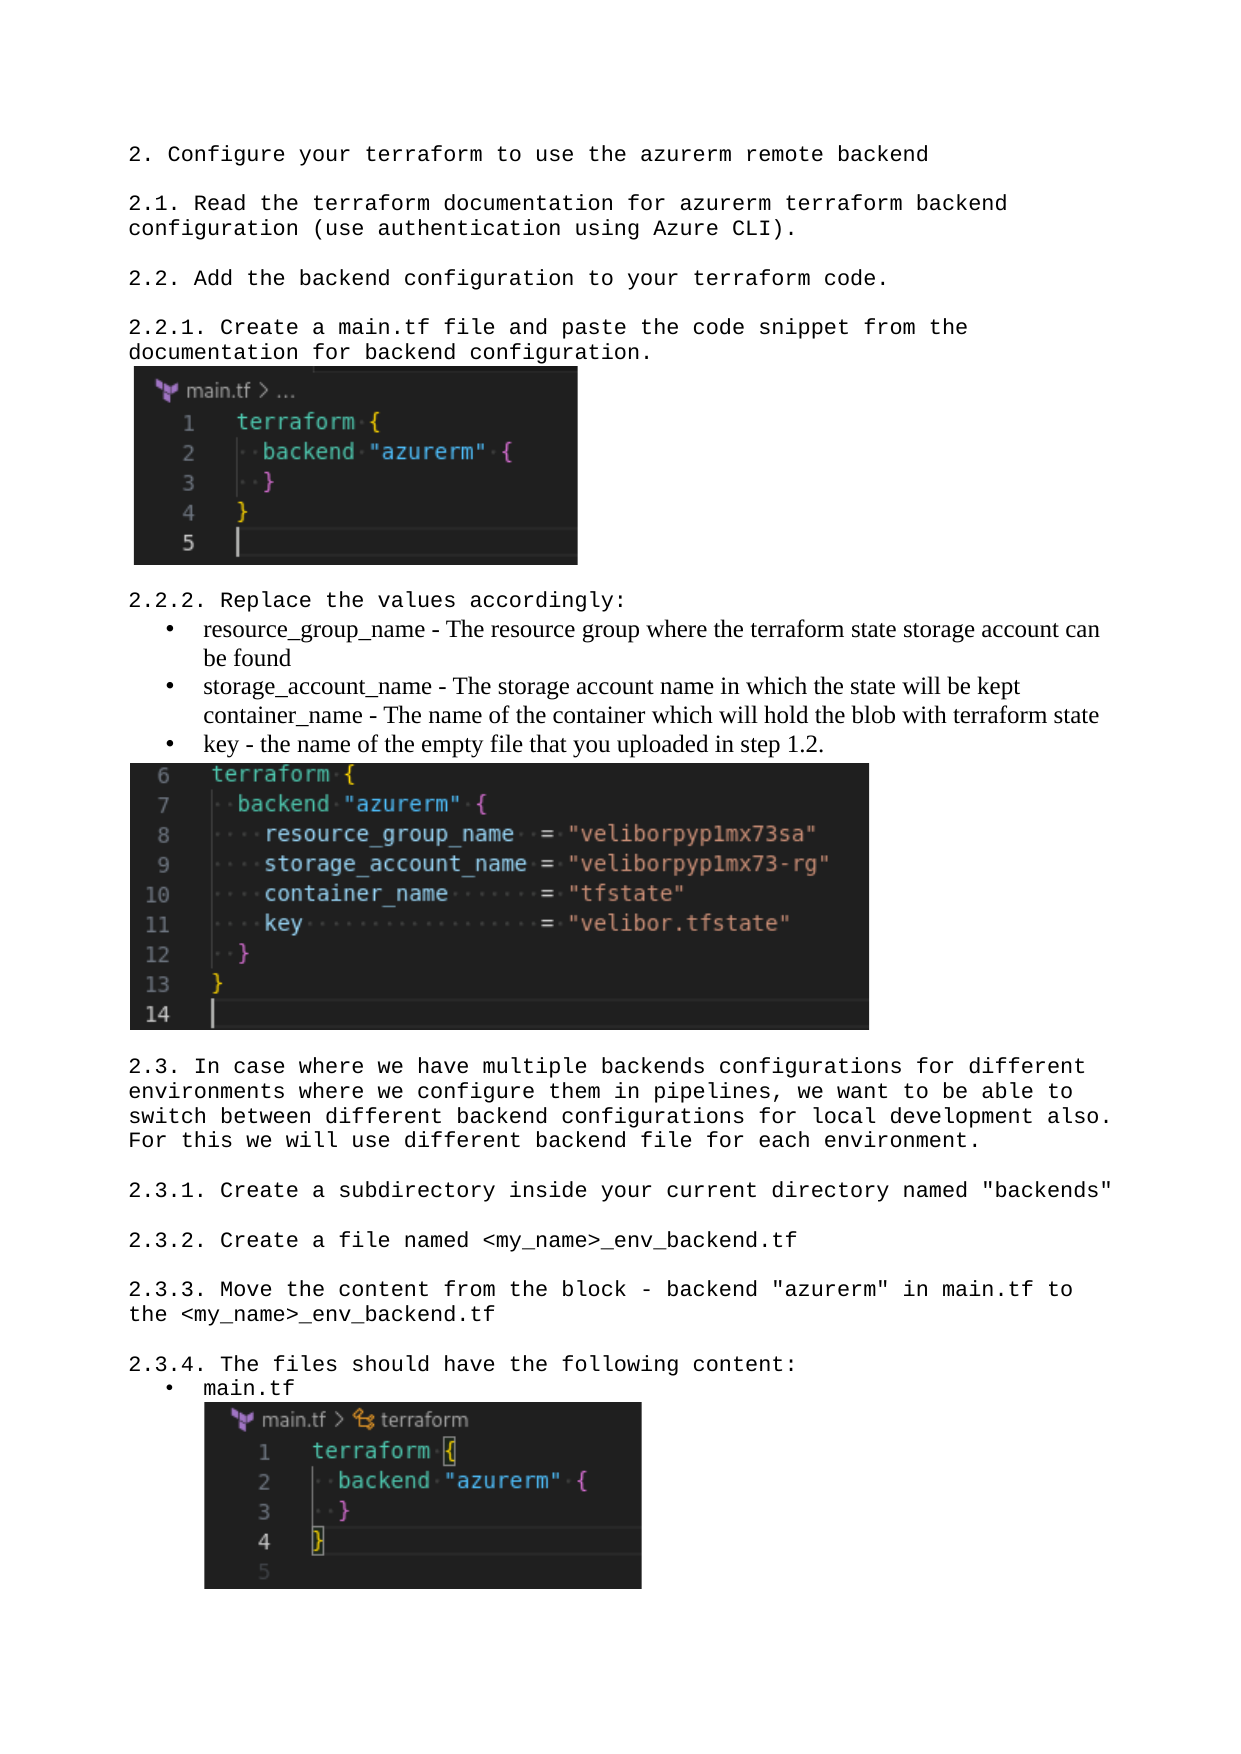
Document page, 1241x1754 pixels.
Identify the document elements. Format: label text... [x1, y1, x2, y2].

text 2.3.4. The files should have the following content: [128, 1353, 1124, 1377]
text 2. Configure your terraform to use the azurerm remote backend [128, 143, 1124, 168]
picture [130, 763, 870, 1030]
list resource_group_name - The resource group where the terraform state storage account can be found [166, 614, 1124, 671]
text 2.2.2. Replace the values accordingly: [128, 589, 1124, 614]
text 2.1. Read the terraform documentation for azurerm terraform backend configuration (use authentication using Azure CLI). [128, 192, 1124, 242]
text 2.3.3. Move the content from the block - backend "azurerm" in main.tf to the <my_name>_env_backend.tf [128, 1278, 1124, 1328]
text 2.3.2. Create a file named <my_name>_env_backend.tf [128, 1229, 1124, 1253]
text 2.2. Add the backend configuration to your terraform code. [128, 267, 1124, 292]
list main.tf [166, 1377, 1124, 1402]
list key - the name of the empty file that you uploaded in step 1.2. [166, 729, 1124, 758]
picture [204, 1402, 642, 1589]
text 2.3. In case where we have multiple backends configurations for different environments where we configure them in pipelines, we want to be able to switch between different backend configurations for local development also. For this we will use different backend file for each environment. [128, 1055, 1124, 1154]
picture [133, 366, 578, 565]
text 2.2.1. Create a main.tf file and paste the code snippet from the documentation for backend configuration. [128, 316, 1124, 366]
list storage_account_name - The storage account name in which the state will be kept container_name - The name of the container which will hold the blob with terraform state [166, 671, 1124, 729]
text 2.3.1. Create a subdirectory inside your current directory named "backends" [128, 1179, 1124, 1204]
